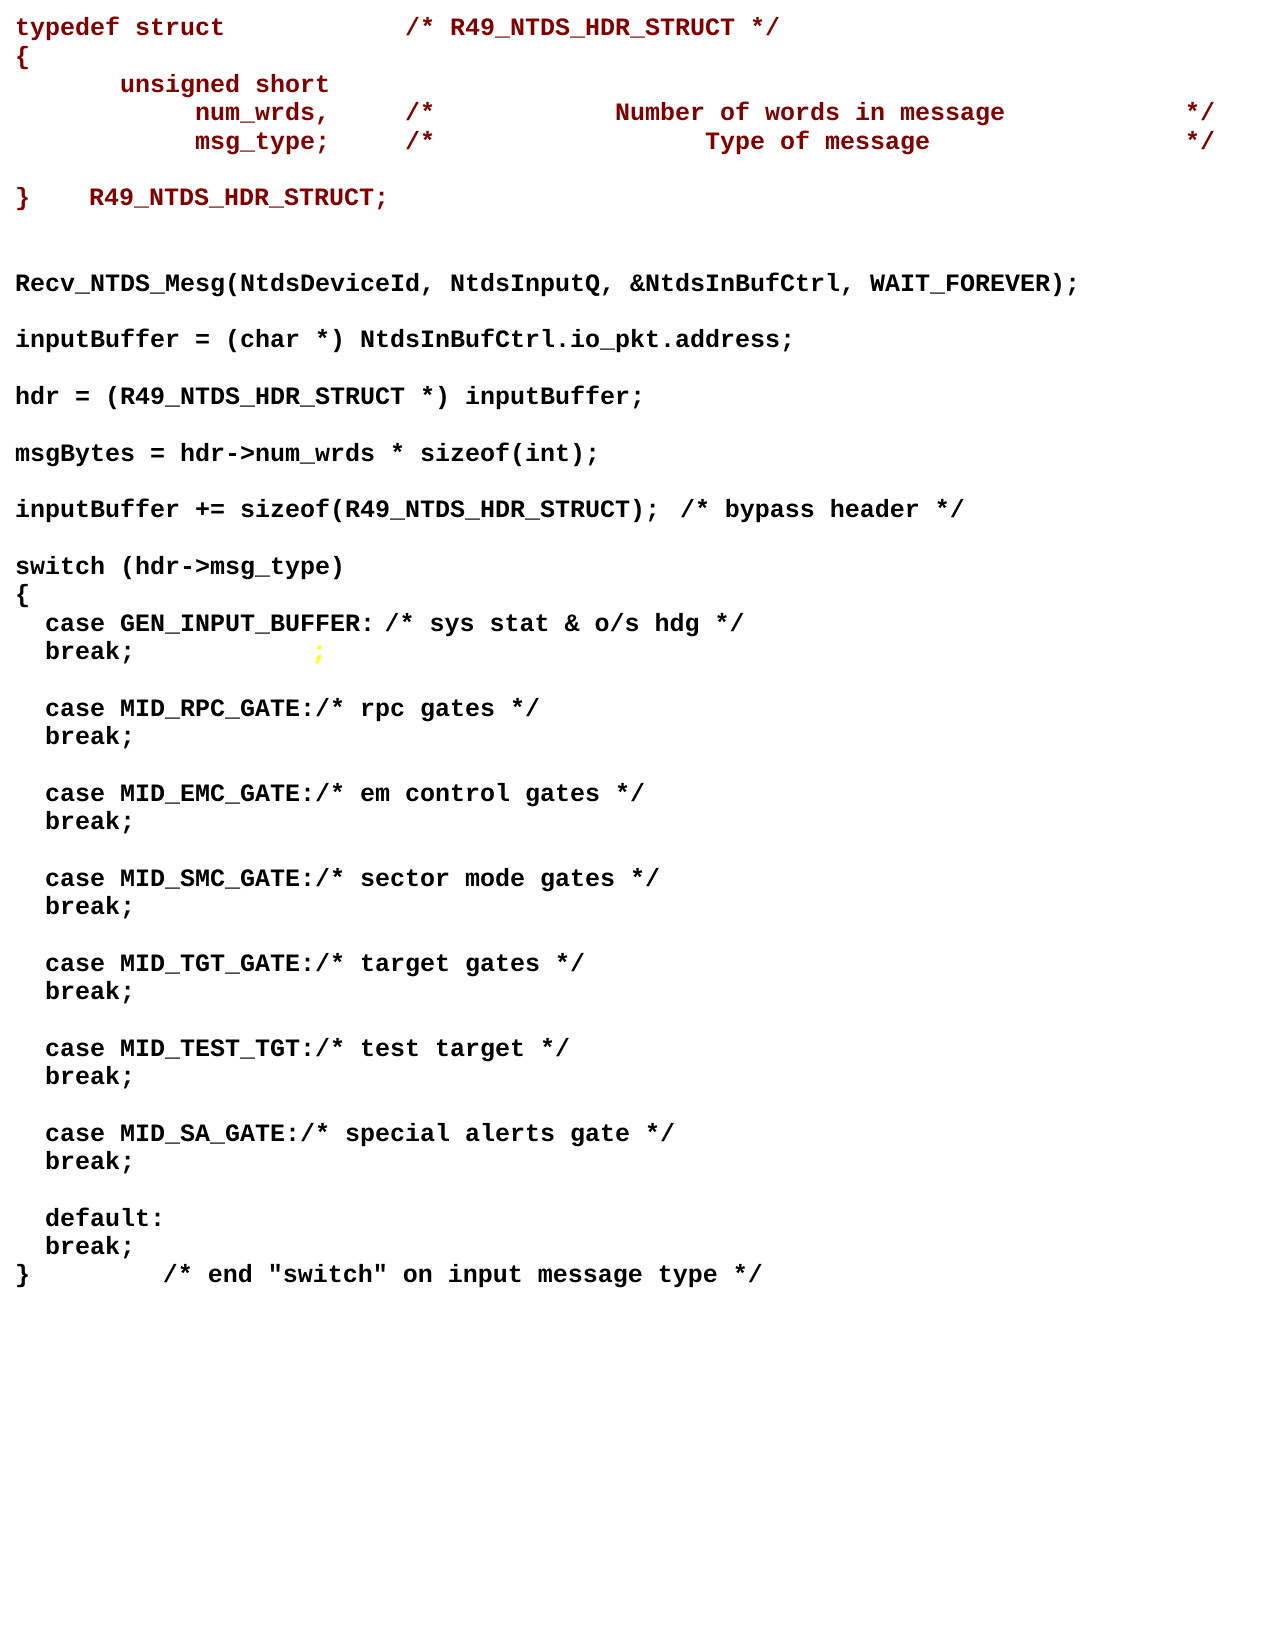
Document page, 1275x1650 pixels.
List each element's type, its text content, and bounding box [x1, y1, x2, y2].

text num_wrds, /* Number of words in message */ [15, 100, 1260, 128]
text case MID_EMC_GATE:/* em control gates */ [15, 780, 1260, 809]
text case MID_SMC_GATE:/* sector mode gates */ [15, 865, 1260, 894]
text inputBuffer = (char *) NtdsInBufCtrl.io_pkt.address; [15, 327, 1260, 355]
text case MID_RPC_GATE:/* rpc gates */ [15, 695, 1260, 724]
text { [15, 582, 1260, 610]
text break; [15, 1149, 1260, 1177]
text msg_type; /* Type of message */ [15, 128, 1260, 157]
text msgBytes = hdr->num_wrds * sizeof(int); [15, 440, 1260, 469]
text unsigned short [15, 72, 1260, 100]
text break; [15, 979, 1260, 1007]
text typedef struct /* R49_NTDS_HDR_STRUCT */ [15, 15, 1260, 43]
text break; [15, 1234, 1260, 1262]
text break; [15, 724, 1260, 752]
text break; break; [15, 639, 1260, 667]
text hdr = (R49_NTDS_HDR_STRUCT *) inputBuffer; [15, 384, 1260, 412]
text { [15, 43, 1260, 72]
text Recv_NTDS_Mesg(NtdsDeviceId, NtdsInputQ, &NtdsInBufCtrl, WAIT_FOREVER); [15, 270, 1260, 299]
text case MID_SA_GATE:/* special alerts gate */ [15, 1120, 1260, 1149]
text break; [15, 894, 1260, 922]
text case MID_TGT_GATE:/* target gates */ [15, 950, 1260, 979]
text default: [15, 1205, 1260, 1234]
text break; [15, 809, 1260, 837]
text case GEN_INPUT_BUFFER: /* sys stat & o/s hdg */ [15, 610, 1260, 639]
text break; [15, 1064, 1260, 1092]
text } /* end "switch" on input message type */ [15, 1262, 1260, 1290]
text inputBuffer += sizeof(R49_NTDS_HDR_STRUCT); /* bypass header */ [15, 497, 1260, 525]
text case MID_TEST_TGT:/* test target */ [15, 1035, 1260, 1064]
text } R49_NTDS_HDR_STRUCT; [15, 185, 1260, 213]
text switch (hdr->msg_type) [15, 554, 1260, 582]
